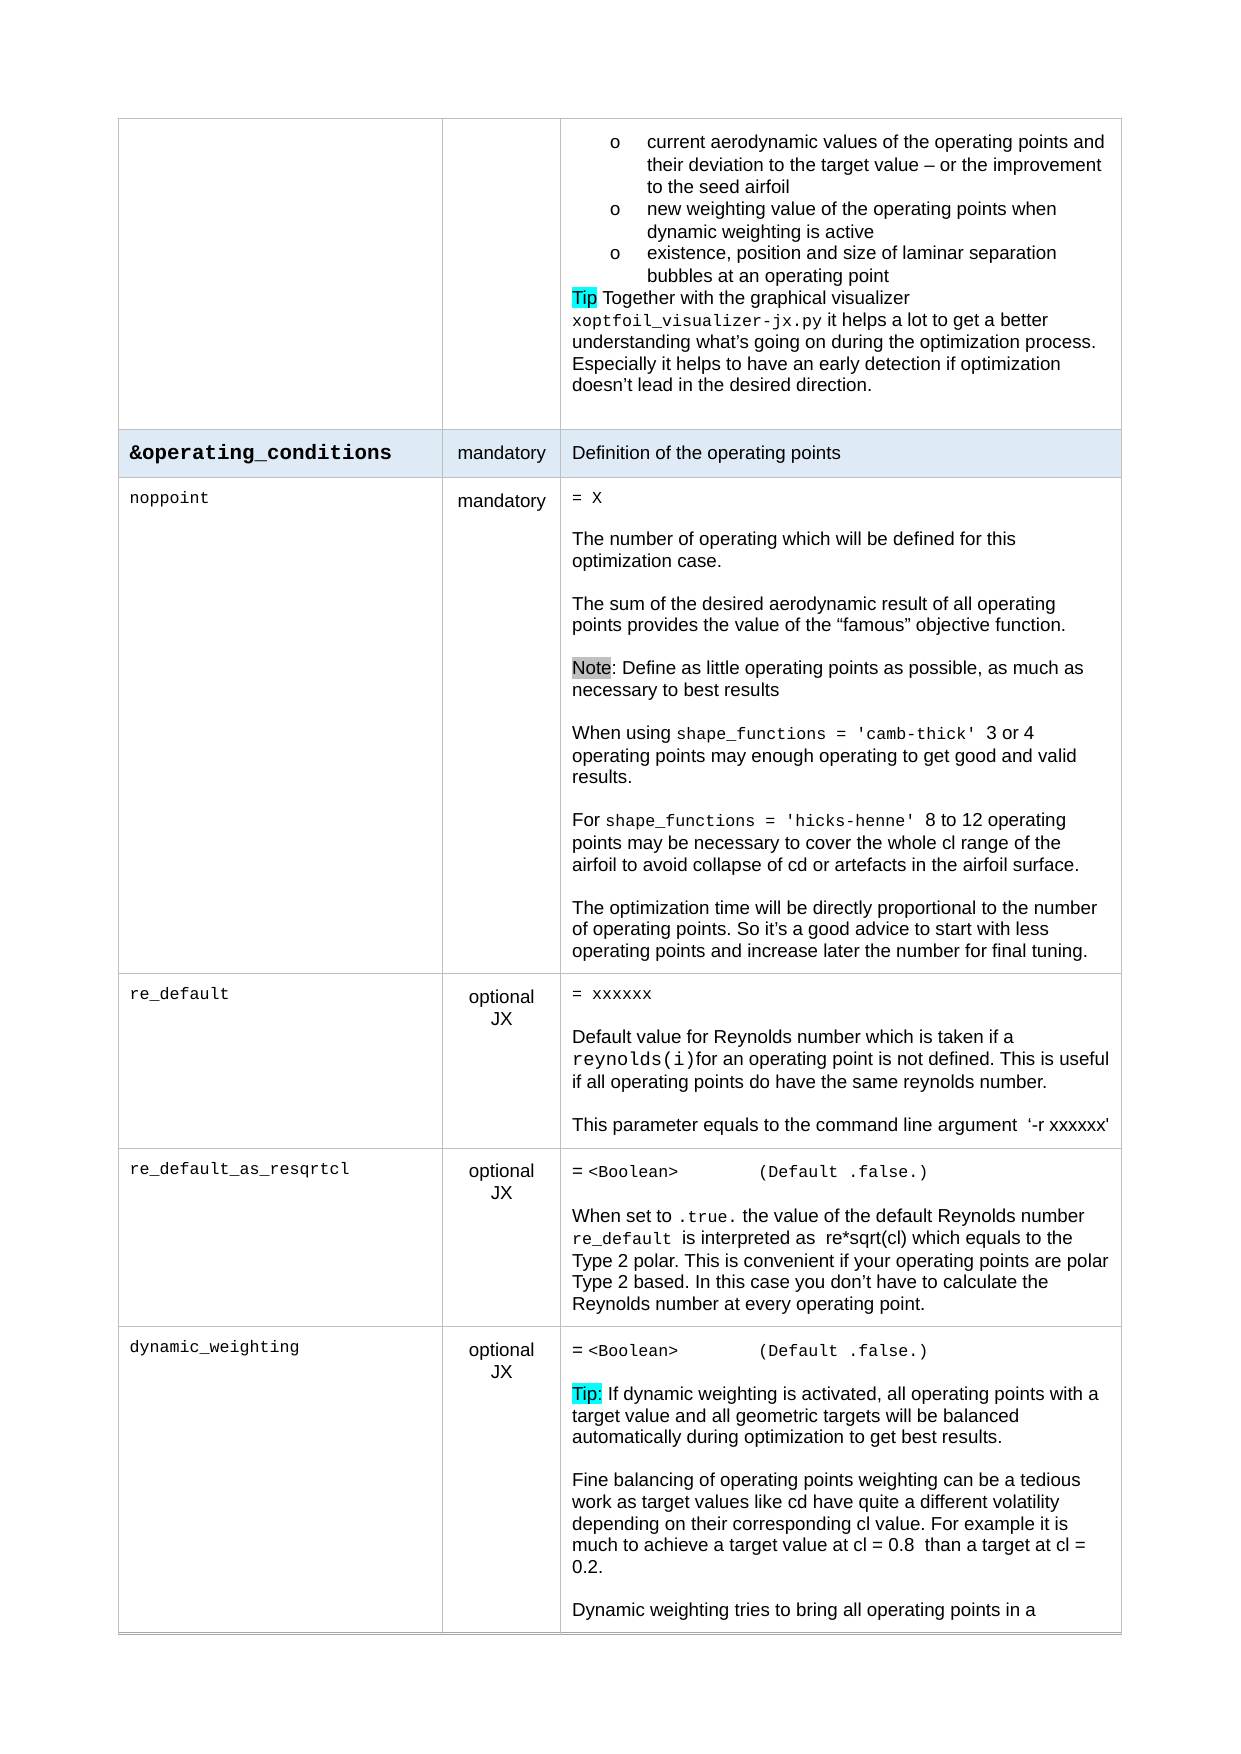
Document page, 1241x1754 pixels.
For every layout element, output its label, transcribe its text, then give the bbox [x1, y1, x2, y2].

table_cell &operating_conditions [119, 430, 442, 477]
table_cell optional JX [443, 1327, 560, 1632]
table_cell = <Boolean> (Default .false.) Setting show_details = .true. will show a number of details during optimization: current aerodynamic values of the operating points and their deviation to the target value – or the improvement to the seed airfoil new weighting value of the operating points when dynamic weighting is active existence, position and size of laminar separation bubbles at an operating point Tip Together with the graphical visualizer xoptfoil_visualizer-jx.py it helps a lot to get a better understanding what’s going on during the optimization process. Especially it helps to have an early detection if optimization doesn’t lead in the desired direction. [561, 119, 1121, 429]
table_cell = X The number of operating which will be defined for this optimization case. The sum of the desired aerodynamic result of all operating points provides the value of the “famous” objective function. Note: Define as little operating points as possible, as much as necessary to best results When using shape_functions = 'camb-thick' 3 or 4 operating points may enough operating to get good and valid results. For shape_functions = 'hicks-henne' 8 to 12 operating points may be necessary to cover the whole cl range of the airfoil to avoid collapse of cd or artefacts in the airfoil surface. The optimization time will be directly proportional to the number of operating points. So it’s a good advice to start with less operating points and increase later the number for final tuning. [561, 478, 1121, 973]
table_cell re_default [119, 974, 442, 1147]
table_cell optional JX [443, 1149, 560, 1326]
table_cell = xxxxxx Default value for Reynolds number which is taken if a reynolds(i)for an operating point is not defined. This is useful if all operating points do have the same reynolds number. This parameter equals to the command line argument ‘-r xxxxxx' [561, 974, 1121, 1147]
table_cell [119, 119, 442, 429]
table_cell mandatory [443, 478, 560, 973]
table_cell dynamic_weighting [119, 1327, 442, 1632]
table_cell noppoint [119, 478, 442, 973]
table_cell = <Boolean> (Default .false.) Tip: If dynamic weighting is activated, all operating points with a target value and all geometric targets will be balanced automatically during optimization to get best results. Fine balancing of operating points weighting can be a tedious work as target values like cd have quite a different volatility depending on their corresponding cl value. For example it is much to achieve a target value at cl = 0.8 than a target at cl = 0.2. Dynamic weighting tries to bring all operating points in a [561, 1327, 1121, 1632]
table_cell re_default_as_resqrtcl [119, 1149, 442, 1326]
table_cell [443, 119, 560, 429]
table_cell optional JX [443, 974, 560, 1147]
table_cell = <Boolean> (Default .false.) When set to .true. the value of the default Reynolds number re_default is interpreted as re*sqrt(cl) which equals to the Type 2 polar. This is convenient if your operating points are polar Type 2 based. In this case you don’t have to calculate the Reynolds number at every operating point. [561, 1149, 1121, 1326]
table_cell Definition of the operating points [561, 430, 1121, 477]
table_cell mandatory [443, 430, 560, 477]
